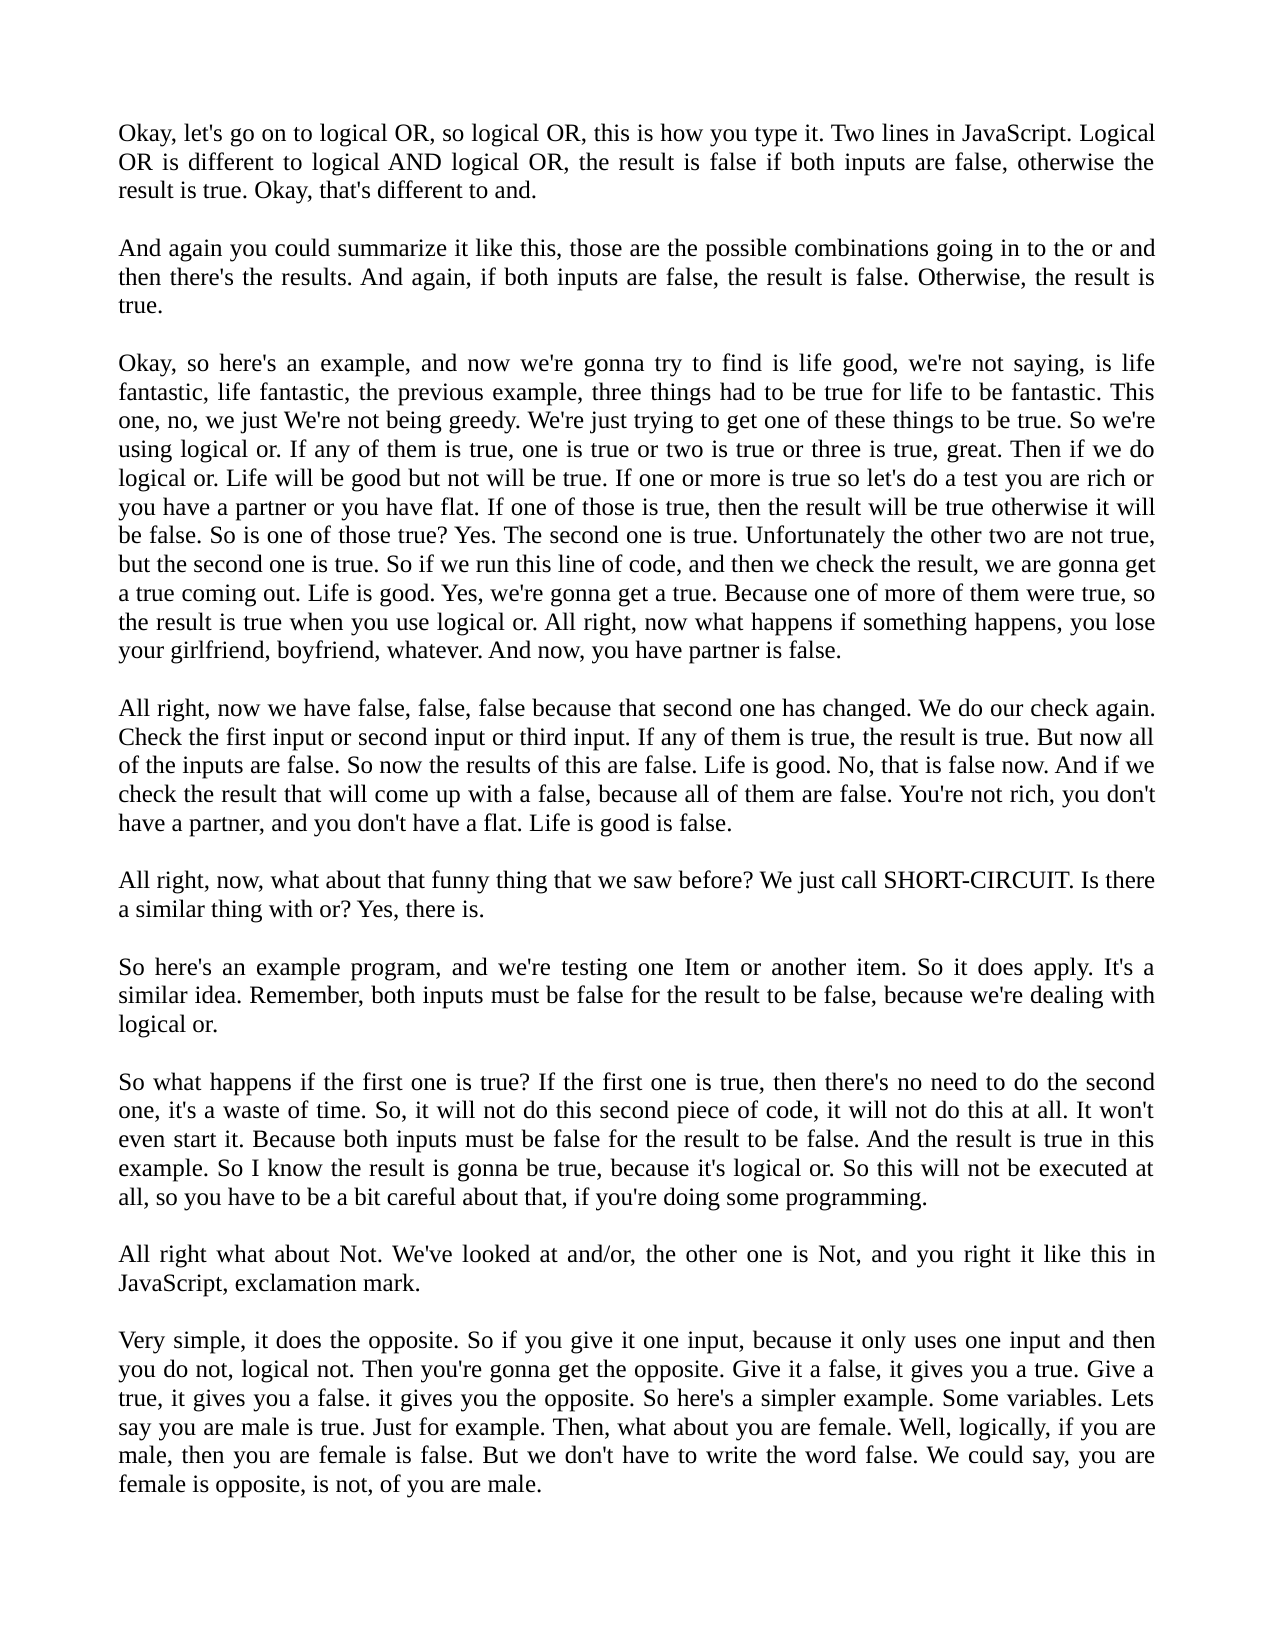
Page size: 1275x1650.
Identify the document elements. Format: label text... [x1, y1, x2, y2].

text So what happens if the first one is true? If the first one is true, then there's no need to do the second one, it's a waste of time. So, it will not do this second piece of code, it will not do this at all. It won't even start it. Because both inputs must be false for the result to be false. And the result is true in this example. So I know the result is gonna be true, because it's logical or. So this will not be executed at all, so you have to be a bit careful about that, if you're doing some programming. [118, 1067, 1157, 1211]
text Very simple, it does the opposite. So if you give it one input, because it only uses one input and then you do not, logical not. Then you're gonna get the opposite. Give it a false, it gives you a true. Give a true, it gives you a false. it gives you the opposite. So here's a simpler example. Some variables. Lets say you are male is true. Just for example. Then, what about you are female. Well, logically, if you are male, then you are female is false. But we don't have to write the word false. We could say, you are female is opposite, is not, of you are male. [118, 1326, 1157, 1498]
text So here's an example program, and we're testing one Item or another item. So it does apply. It's a similar idea. Remember, both inputs must be false for the result to be false, because we're dealing with logical or. [118, 952, 1157, 1038]
text All right, now, what about that funny thing that we saw before? We just call SHORT-CIRCUIT. Is there a similar thing with or? Yes, there is. [118, 866, 1157, 923]
text And again you could summarize it like this, those are the possible combinations going in to the or and then there's the results. And again, if both inputs are false, the result is false. Otherwise, the result is true. [118, 233, 1157, 319]
text All right what about Not. We've looked at and/or, the other one is Not, and you right it like this in JavaScript, exclamation mark. [118, 1239, 1157, 1297]
text Okay, let's go on to logical OR, so logical OR, this is how you type it. Two lines in JavaScript. Logical OR is different to logical AND logical OR, the result is false if both inputs are false, otherwise the result is true. Okay, that's different to and. [118, 118, 1157, 204]
text All right, now we have false, false, false because that second one has changed. We do our check again. Check the first input or second input or third input. If any of them is true, the result is true. But now all of the inputs are false. So now the results of this are false. Life is good. No, that is false now. And if we check the result that will come up with a false, because all of them are false. You're not rich, you don't have a partner, and you don't have a flat. Life is good is false. [118, 693, 1157, 837]
text Okay, so here's an example, and now we're gonna try to find is life good, we're not saying, is life fantastic, life fantastic, the previous example, three things had to be true for life to be fantastic. This one, no, we just We're not being greedy. We're just trying to get one of these things to be true. So we're using logical or. If any of them is true, one is true or two is true or three is true, great. Then if we do logical or. Life will be good but not will be true. If one or more is true so let's do a test you are rich or you have a partner or you have flat. If one of those is true, then the result will be true otherwise it will be false. So is one of those true? Yes. The second one is true. Unfortunately the other two are not true, but the second one is true. So if we run this line of code, and then we check the result, we are gonna get a true coming out. Life is good. Yes, we're gonna get a true. Because one of more of them were true, so the result is true when you use logical or. All right, now what happens if something happens, you lose your girlfriend, boyfriend, whatever. And now, you have partner is false. [118, 348, 1157, 664]
